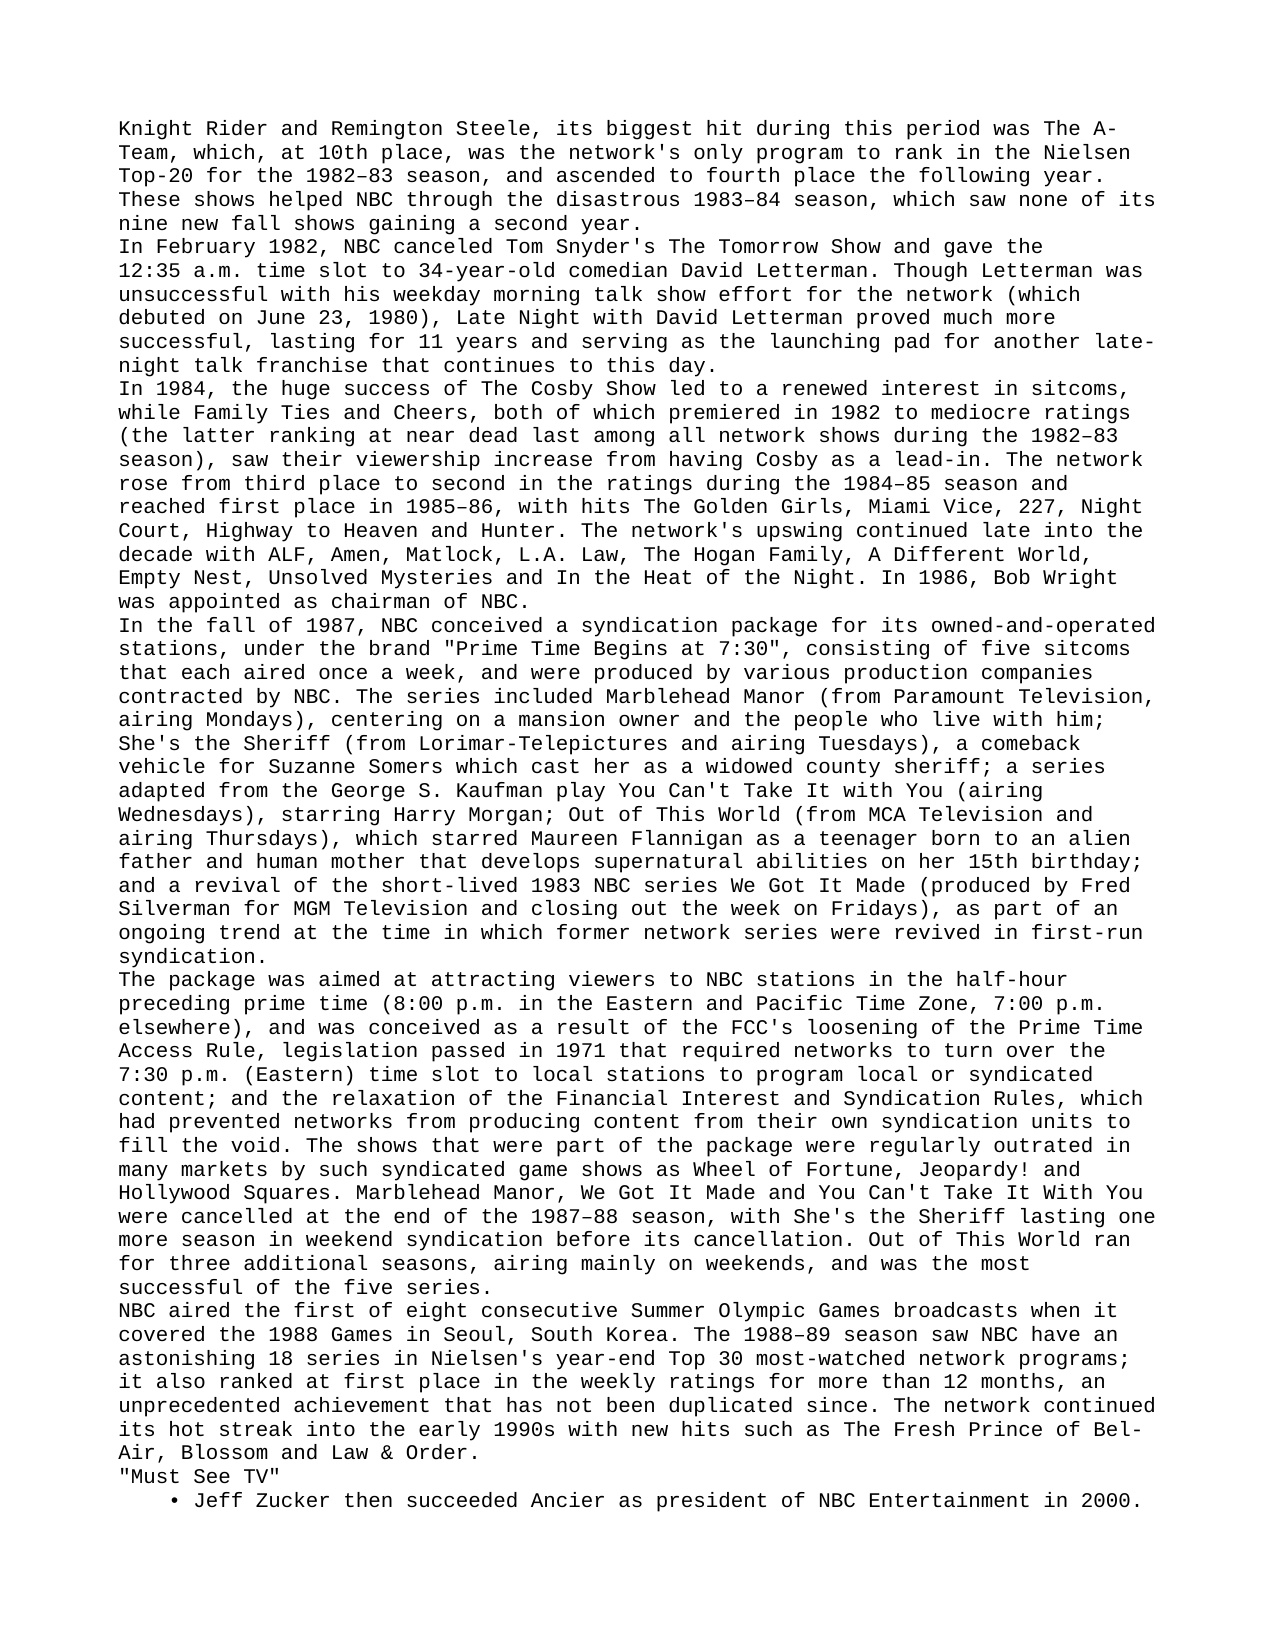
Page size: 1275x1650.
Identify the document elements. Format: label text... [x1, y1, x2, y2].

text Knight Rider and Remington Steele, its biggest hit during this period was The A-Team, which, at 10th place, was the network's only program to rank in the Nielsen Top-20 for the 1982–83 season, and ascended to fourth place the following year. These shows helped NBC through the disastrous 1983–84 season, which saw none of its nine new fall shows gaining a second year. [118, 118, 1157, 236]
text NBC aired the first of eight consecutive Summer Olympic Games broadcasts when it covered the 1988 Games in Seoul, South Korea. The 1988–89 season saw NBC have an astonishing 18 series in Nielsen's year-end Top 30 most-watched network programs; it also ranked at first place in the weekly ratings for more than 12 months, an unprecedented achievement that has not been duplicated since. The network continued its hot streak into the early 1990s with new hits such as The Fresh Prince of Bel-Air, Blossom and Law & Order. [118, 1300, 1157, 1466]
text • Jeff Zucker then succeeded Ancier as president of NBC Entertainment in 2000. [118, 1489, 1157, 1513]
text In 1984, the huge success of The Cosby Show led to a renewed interest in sitcoms, while Family Ties and Cheers, both of which premiered in 1982 to mediocre ratings (the latter ranking at near dead last among all network shows during the 1982–83 season), saw their viewership increase from having Cosby as a lead-in. The network rose from third place to second in the ratings during the 1984–85 season and reached first place in 1985–86, with hits The Golden Girls, Miami Vice, 227, Night Court, Highway to Heaven and Hunter. The network's upswing continued late into the decade with ALF, Amen, Matlock, L.A. Law, The Hogan Family, A Different World, Empty Nest, Unsolved Mysteries and In the Heat of the Night. In 1986, Bob Wright was appointed as chairman of NBC. [118, 378, 1157, 615]
text The package was aimed at attracting viewers to NBC stations in the half-hour preceding prime time (8:00 p.m. in the Eastern and Pacific Time Zone, 7:00 p.m. elsewhere), and was conceived as a result of the FCC's loosening of the Prime Time Access Rule, legislation passed in 1971 that required networks to turn over the 7:30 p.m. (Eastern) time slot to local stations to program local or syndicated content; and the relaxation of the Financial Interest and Syndication Rules, which had prevented networks from producing content from their own syndication units to fill the void. The shows that were part of the package were regularly outrated in many markets by such syndicated game shows as Wheel of Fortune, Jeopardy! and Hollywood Squares. Marblehead Manor, We Got It Made and You Can't Take It With You were cancelled at the end of the 1987–88 season, with She's the Sheriff lasting one more season in weekend syndication before its cancellation. Out of This World ran for three additional seasons, airing mainly on weekends, and was the most successful of the five series. [118, 969, 1157, 1300]
text In the fall of 1987, NBC conceived a syndication package for its owned-and-operated stations, under the brand "Prime Time Begins at 7:30", consisting of five sitcoms that each aired once a week, and were produced by various production companies contracted by NBC. The series included Marblehead Manor (from Paramount Television, airing Mondays), centering on a mansion owner and the people who live with him; She's the Sheriff (from Lorimar-Telepictures and airing Tuesdays), a comeback vehicle for Suzanne Somers which cast her as a widowed county sheriff; a series adapted from the George S. Kaufman play You Can't Take It with You (airing Wednesdays), starring Harry Morgan; Out of This World (from MCA Television and airing Thursdays), which starred Maureen Flannigan as a teenager born to an alien father and human mother that develops supernatural abilities on her 15th birthday; and a revival of the short-lived 1983 NBC series We Got It Made (produced by Fred Silverman for MGM Television and closing out the week on Fridays), as part of an ongoing trend at the time in which former network series were revived in first-run syndication. [118, 615, 1157, 969]
text "Must See TV" [118, 1466, 1157, 1489]
text In February 1982, NBC canceled Tom Snyder's The Tomorrow Show and gave the 12:35 a.m. time slot to 34-year-old comedian David Letterman. Though Letterman was unsuccessful with his weekday morning talk show effort for the network (which debuted on June 23, 1980), Late Night with David Letterman proved much more successful, lasting for 11 years and serving as the launching pad for another late-night talk franchise that continues to this day. [118, 236, 1157, 378]
